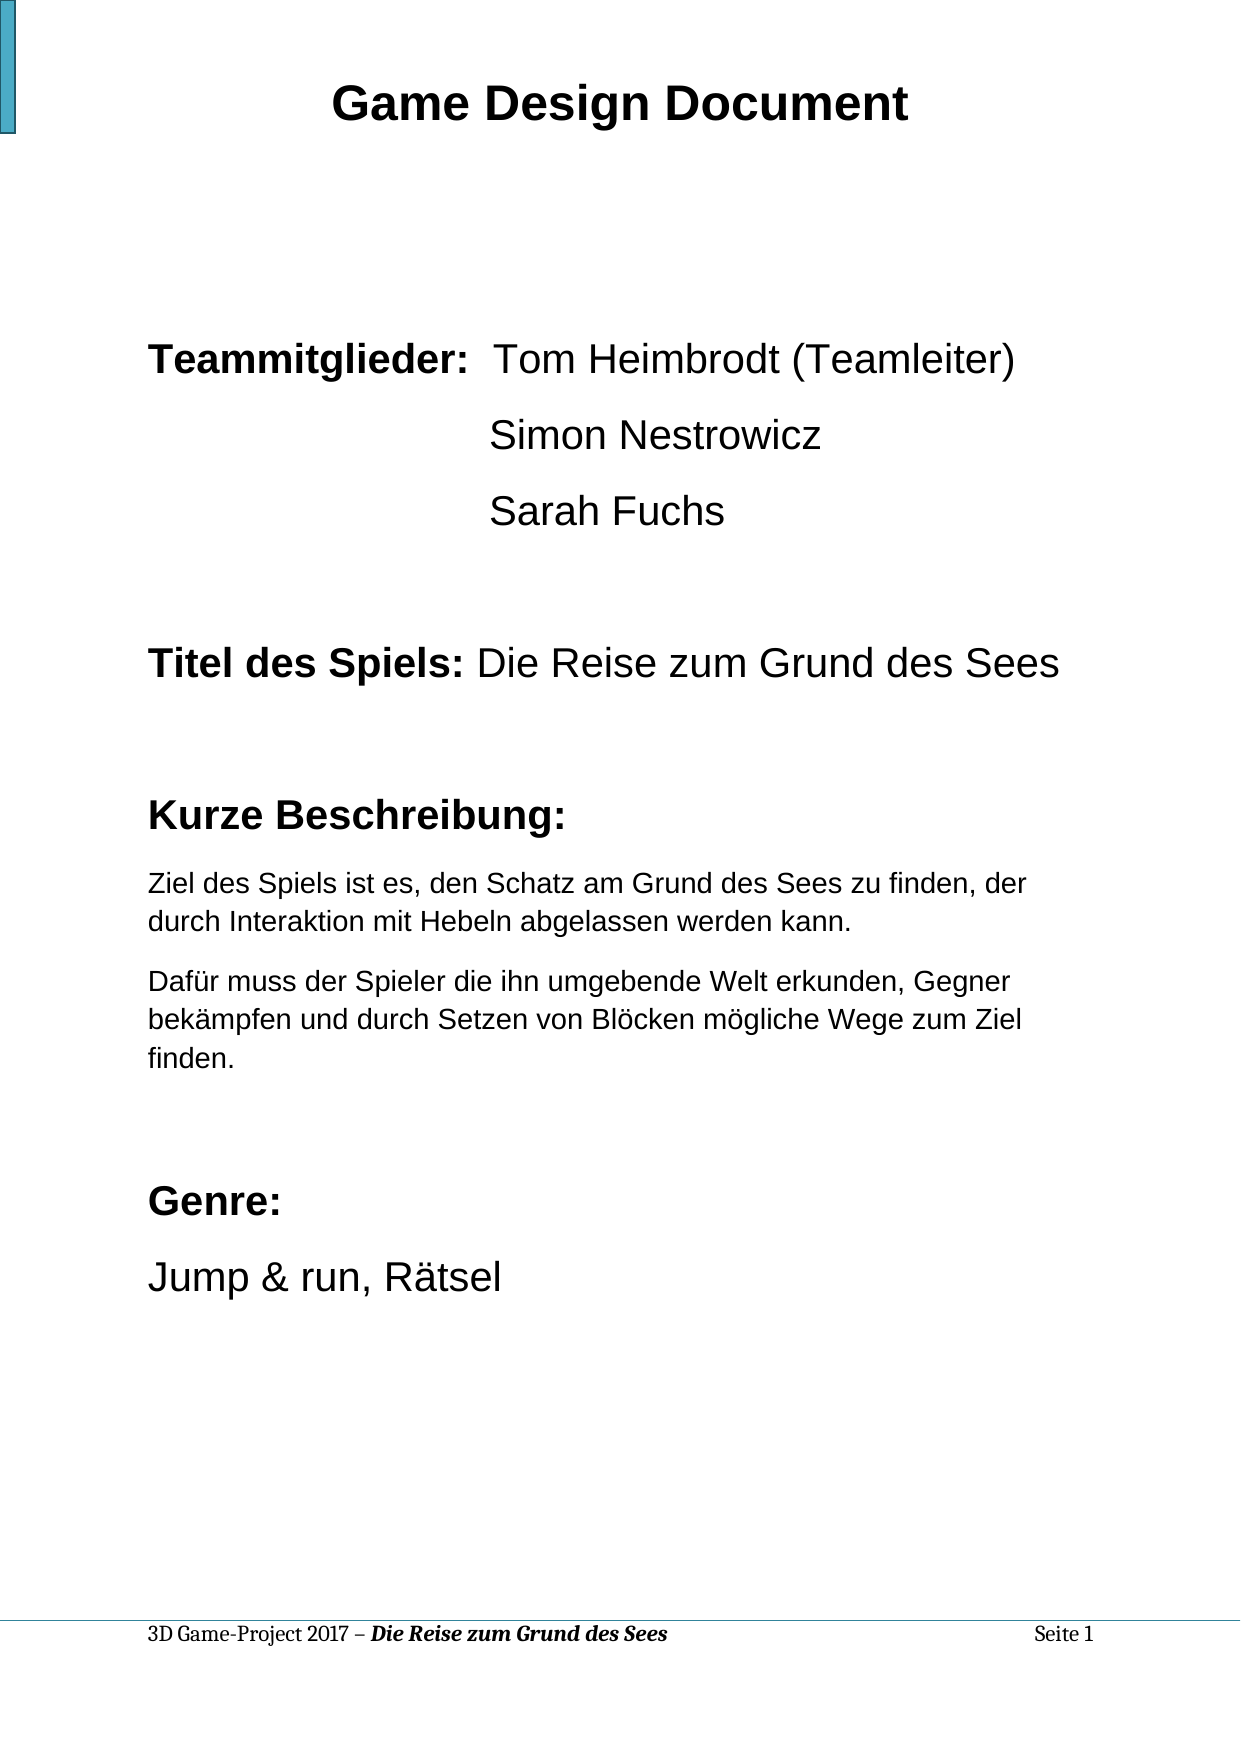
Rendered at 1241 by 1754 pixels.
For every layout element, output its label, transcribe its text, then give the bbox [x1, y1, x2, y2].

text Kurze Beschreibung: [148, 790, 1093, 838]
text Game Design Document [148, 74, 1093, 131]
text Simon Nestrowicz [148, 410, 1093, 458]
text Genre: [148, 1176, 1093, 1224]
text Titel des Spiels: Die Reise zum Grund des Sees [148, 638, 1093, 686]
text Teammitglieder: Tom Heimbrodt (Teamleiter) [148, 334, 1093, 382]
text Jump & run, Rätsel [148, 1252, 1093, 1300]
text Ziel des Spiels ist es, den Schatz am Grund des Sees zu finden, der durch Interaktion mit Hebeln abgelassen werden kann. [148, 866, 1093, 938]
text Dafür muss der Spieler die ihn umgebende Welt erkunden, Gegner bekämpfen und durch Setzen von Blöcken mögliche Wege zum Ziel finden. [148, 964, 1093, 1074]
text Sarah Fuchs [148, 486, 1093, 534]
